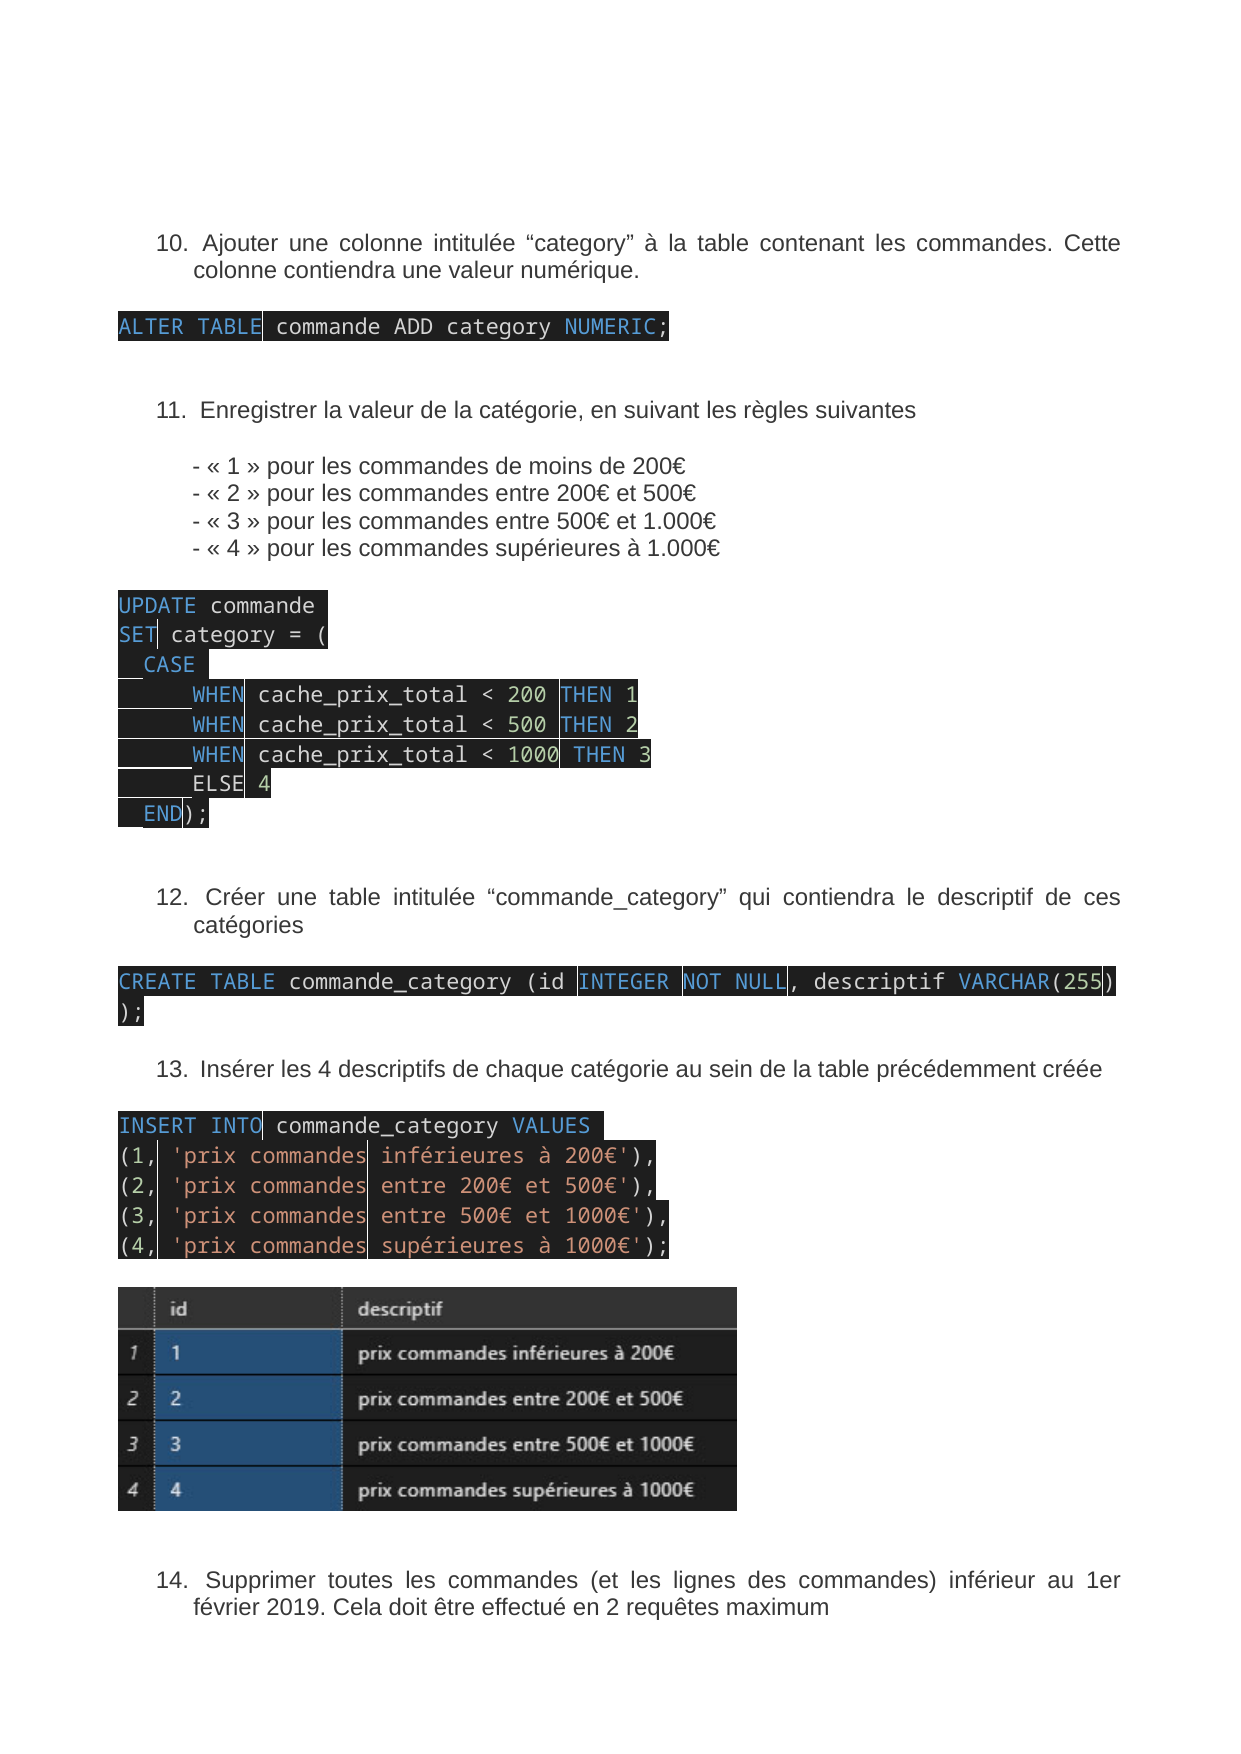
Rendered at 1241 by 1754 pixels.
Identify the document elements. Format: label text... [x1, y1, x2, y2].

text (4, 'prix commandes supérieures à 1000€'); [118, 1230, 1122, 1259]
text CREATE TABLE commande_category (id INTEGER NOT NULL, descriptif VARCHAR(255)); [118, 966, 1122, 1026]
text SET category = ( [118, 619, 1122, 649]
text - « 2 » pour les commandes entre 200€ et 500€ [118, 479, 1122, 507]
text INSERT INTO commande_category VALUES [118, 1111, 1122, 1140]
text END); [118, 798, 1122, 828]
list Supprimer toutes les commandes (et les lignes des commandes) inférieur au 1er février 2019. Cela doit être effectué en 2 requêtes maximum [156, 1566, 1122, 1621]
list Enregistrer la valeur de la catégorie, en suivant les règles suivantes [156, 396, 1122, 424]
text WHEN cache_prix_total < 1000 THEN 3 [118, 738, 1122, 768]
text (1, 'prix commandes inférieures à 200€'), [118, 1140, 1122, 1170]
text - « 4 » pour les commandes supérieures à 1.000€ [118, 534, 1122, 562]
list Insérer les 4 descriptifs de chaque catégorie au sein de la table précédemment créée [156, 1055, 1122, 1083]
picture [118, 1287, 737, 1511]
list Créer une table intitulée “commande_category” qui contiendra le descriptif de ces catégories [156, 883, 1122, 938]
text WHEN cache_prix_total < 500 THEN 2 [118, 709, 1122, 738]
text - « 3 » pour les commandes entre 500€ et 1.000€ [118, 507, 1122, 534]
text CASE [118, 649, 1122, 679]
text - « 1 » pour les commandes de moins de 200€ [118, 452, 1122, 479]
text (2, 'prix commandes entre 200€ et 500€'), [118, 1170, 1122, 1200]
text (3, 'prix commandes entre 500€ et 1000€'), [118, 1200, 1122, 1230]
text ELSE 4 [118, 768, 1122, 798]
text UPDATE commande [118, 589, 1122, 619]
text ALTER TABLE commande ADD category NUMERIC; [118, 311, 1122, 341]
list Ajouter une colonne intitulée “category” à la table contenant les commandes. Cette colonne contiendra une valeur numérique. [156, 228, 1122, 284]
text WHEN cache_prix_total < 200 THEN 1 [118, 679, 1122, 709]
